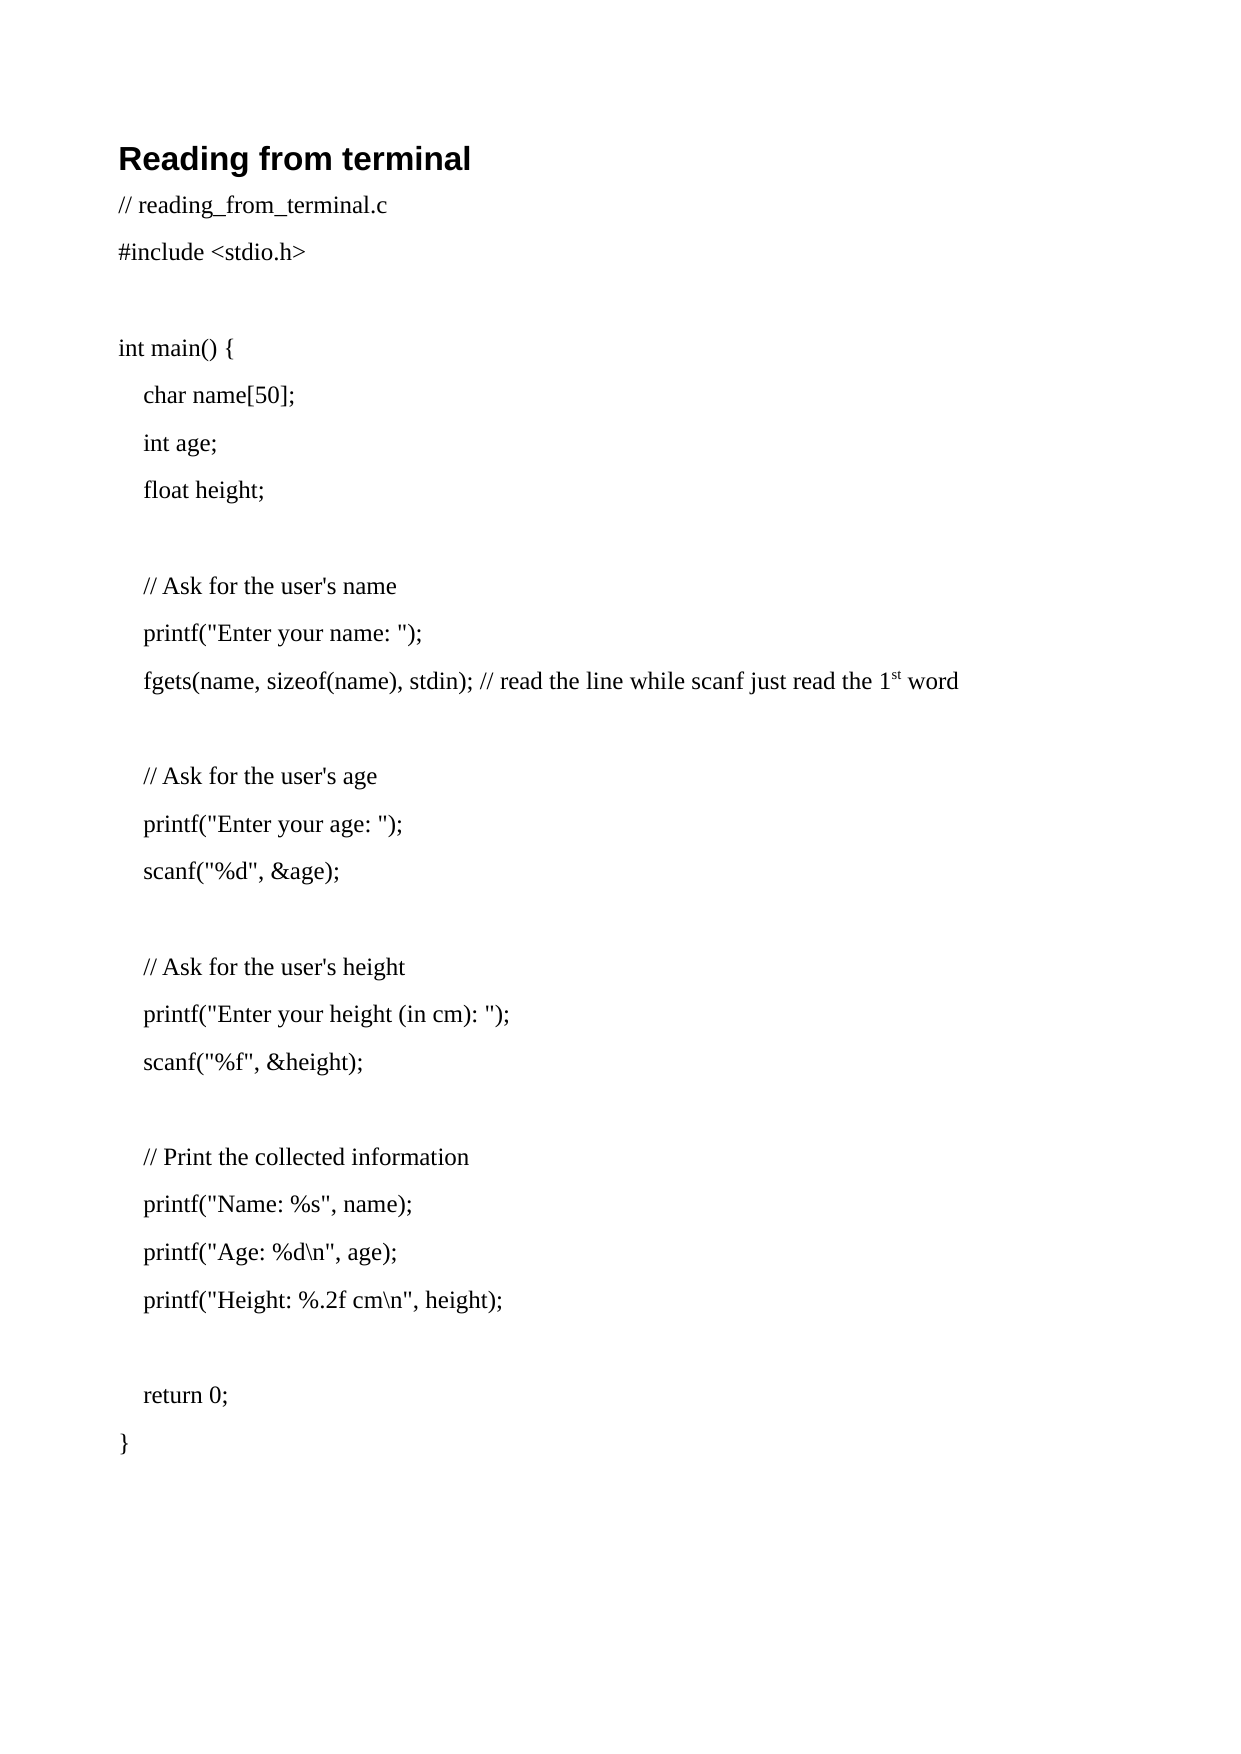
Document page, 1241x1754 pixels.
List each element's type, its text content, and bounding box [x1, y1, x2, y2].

text printf("Height: %.2f cm\n", height); [118, 1285, 1122, 1313]
text // Print the collected information [118, 1142, 1122, 1171]
text return 0; [118, 1380, 1122, 1409]
text int age; [118, 428, 1122, 457]
text fgets(name, sizeof(name), stdin); // read the line while scanf just read the 1st word [118, 666, 1122, 695]
text float height; [118, 476, 1122, 504]
text printf("Enter your height (in cm): "); [118, 999, 1122, 1028]
text printf("Name: %s", name); [118, 1189, 1122, 1218]
text // reading_from_terminal.c [118, 190, 1122, 219]
text int main() { [118, 333, 1122, 361]
text // Ask for the user's height [118, 952, 1122, 980]
subtitle Reading from terminal [118, 139, 1122, 177]
text scanf("%f", &height); [118, 1047, 1122, 1076]
text } [118, 1428, 1122, 1456]
text printf("Age: %d\n", age); [118, 1237, 1122, 1266]
text scanf("%d", &age); [118, 856, 1122, 885]
text char name[50]; [118, 380, 1122, 409]
text printf("Enter your age: "); [118, 809, 1122, 837]
text #include <stdio.h> [118, 237, 1122, 266]
text // Ask for the user's age [118, 761, 1122, 790]
text printf("Enter your name: "); [118, 618, 1122, 647]
text // Ask for the user's name [118, 571, 1122, 599]
